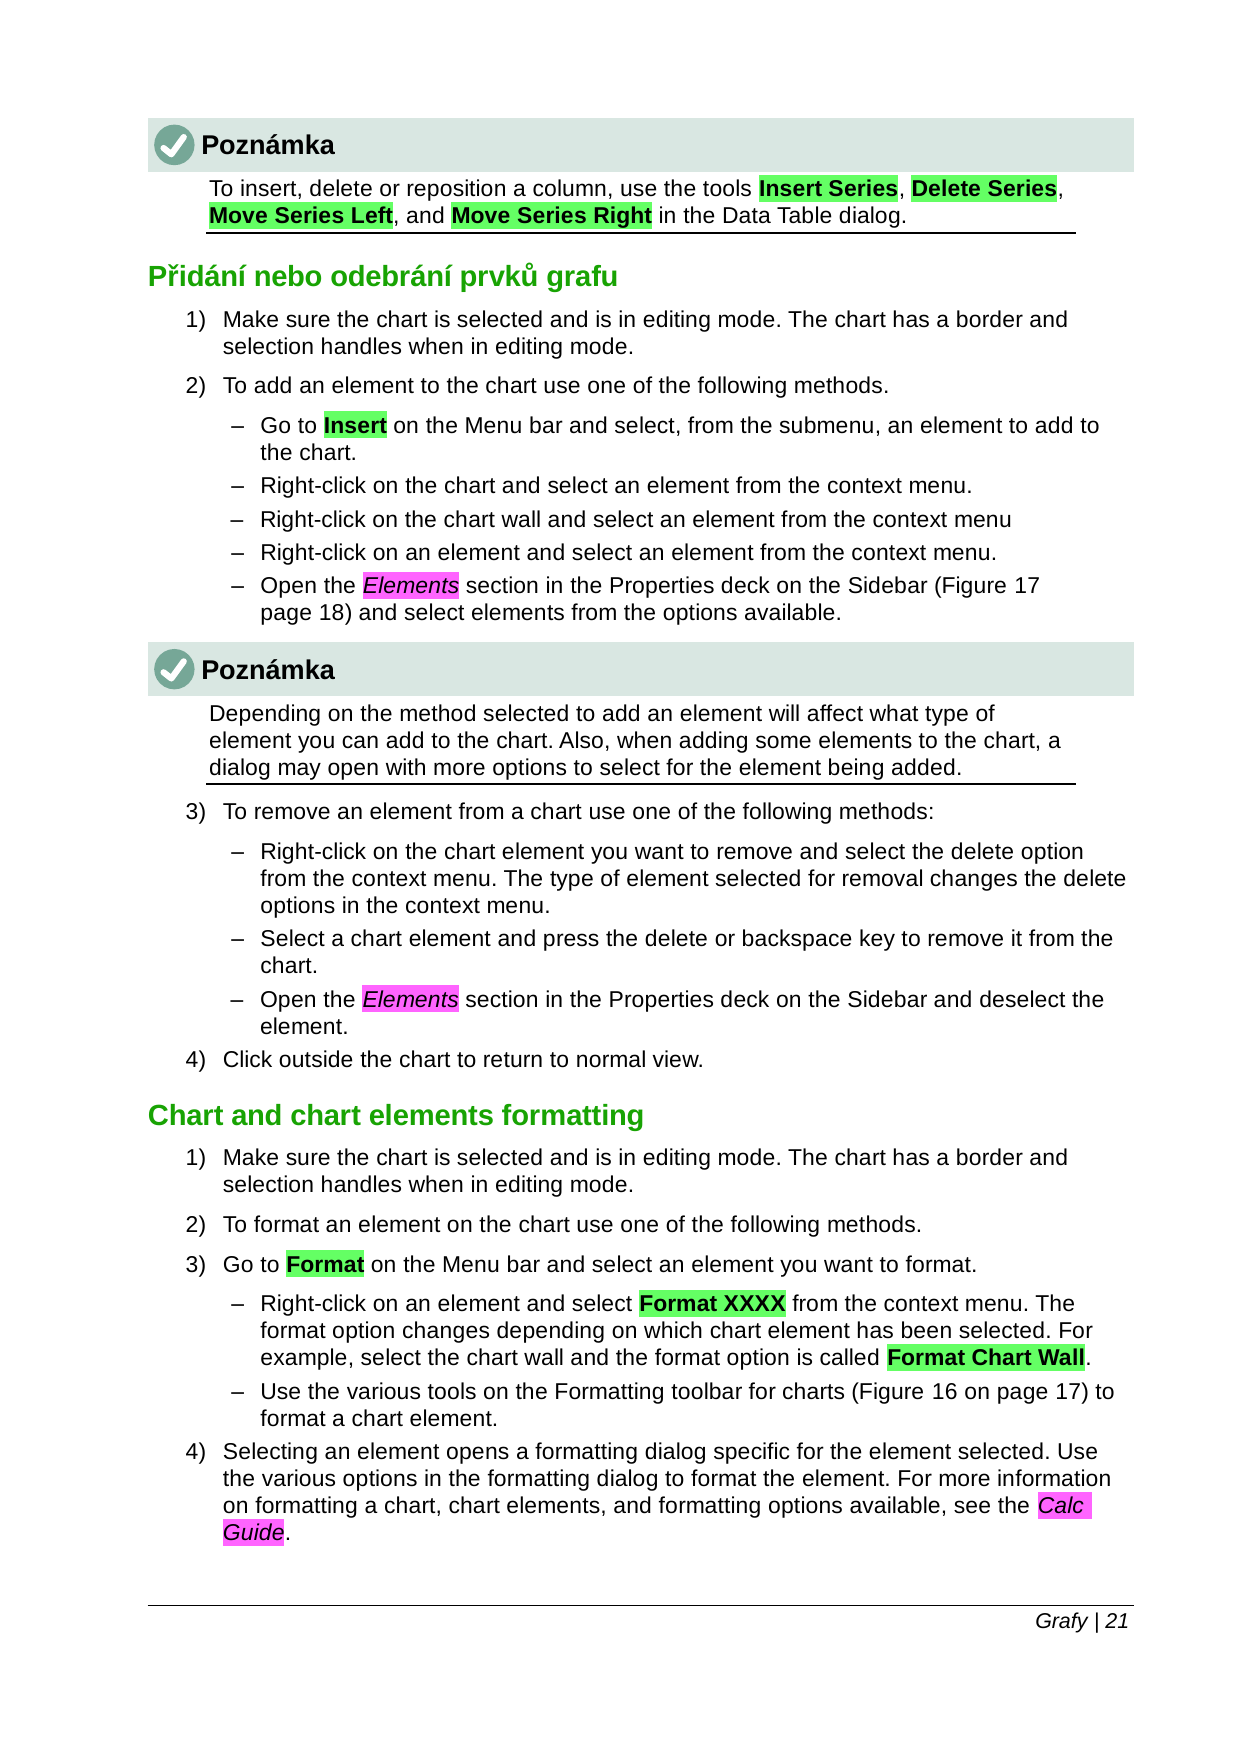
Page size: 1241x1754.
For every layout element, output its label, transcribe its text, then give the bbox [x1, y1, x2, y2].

list Selecting an element opens a formatting dialog specific for the element selected. Use the various options in the formatting dialog to format the element. For more information on formatting a chart, chart elements, and formatting options available, see the Calc Guide. [206, 1437, 1134, 1546]
list Go to Insert on the Menu bar and select, from the submenu, an element to add to the chart. [231, 411, 1134, 465]
list To format an element on the chart use one of the following methods. [206, 1210, 1134, 1237]
list Right-click on the chart element you want to remove and select the delete option from the context menu. The type of element selected for removal changes the delete options in the context menu. [231, 837, 1134, 918]
list Use the various tools on the Formatting toolbar for charts (Figure 16 on page 17) to format a chart element. [231, 1377, 1134, 1431]
list Go to Format on the Menu bar and select an element you want to format. [206, 1250, 286, 1277]
list To remove an element from a chart use one of the following methods: [206, 798, 1134, 825]
subtitle Poznámka [148, 642, 1134, 696]
list Right-click on the chart wall and select an element from the context menu [230, 505, 1134, 532]
list Make sure the chart is selected and is in editing mode. The chart has a border and selection handles when in editing mode. [206, 305, 1134, 359]
list Select a chart element and press the delete or backspace key to remove it from the chart. [231, 925, 1134, 979]
list Open the Elements section in the Properties deck on the Sidebar and deselect the element. [230, 985, 1134, 1039]
text To insert, delete or reposition a column, use the tools Insert Series, Delete Series, Move Series Left, and Move Series Right in the Data Table dialog. [206, 172, 1076, 232]
list Click outside the chart to return to normal view. [206, 1046, 1134, 1073]
text Depending on the method selected to add an element will affect what type of element you can add to the chart. Also, when adding some elements to the chart, a dialog may open with more options to select for the element being added. [206, 696, 1076, 783]
list Right-click on an element and select an element from the context menu. [231, 538, 1134, 565]
list Make sure the chart is selected and is in editing mode. The chart has a border and selection handles when in editing mode. [206, 1144, 1134, 1198]
subtitle Přidání nebo odebrání prvků grafu [148, 259, 1134, 292]
subtitle Chart and chart elements formatting [148, 1098, 1134, 1131]
list Right-click on an element and select Format XXXX from the context menu. The format option changes depending on which chart element has been selected. For example, select the chart wall and the format option is called Format Chart Wall. [231, 1289, 1134, 1371]
list To add an element to the chart use one of the following methods. [206, 372, 1134, 399]
list Right-click on the chart and select an element from the context menu. [231, 472, 1134, 499]
list Go to Format on the Menu bar and select an element you want to format. [364, 1250, 1134, 1277]
list Open the Elements section in the Properties deck on the Sidebar (Figure 17 page 18) and select elements from the options available. [231, 572, 1134, 626]
subtitle Poznámka [148, 118, 1134, 172]
